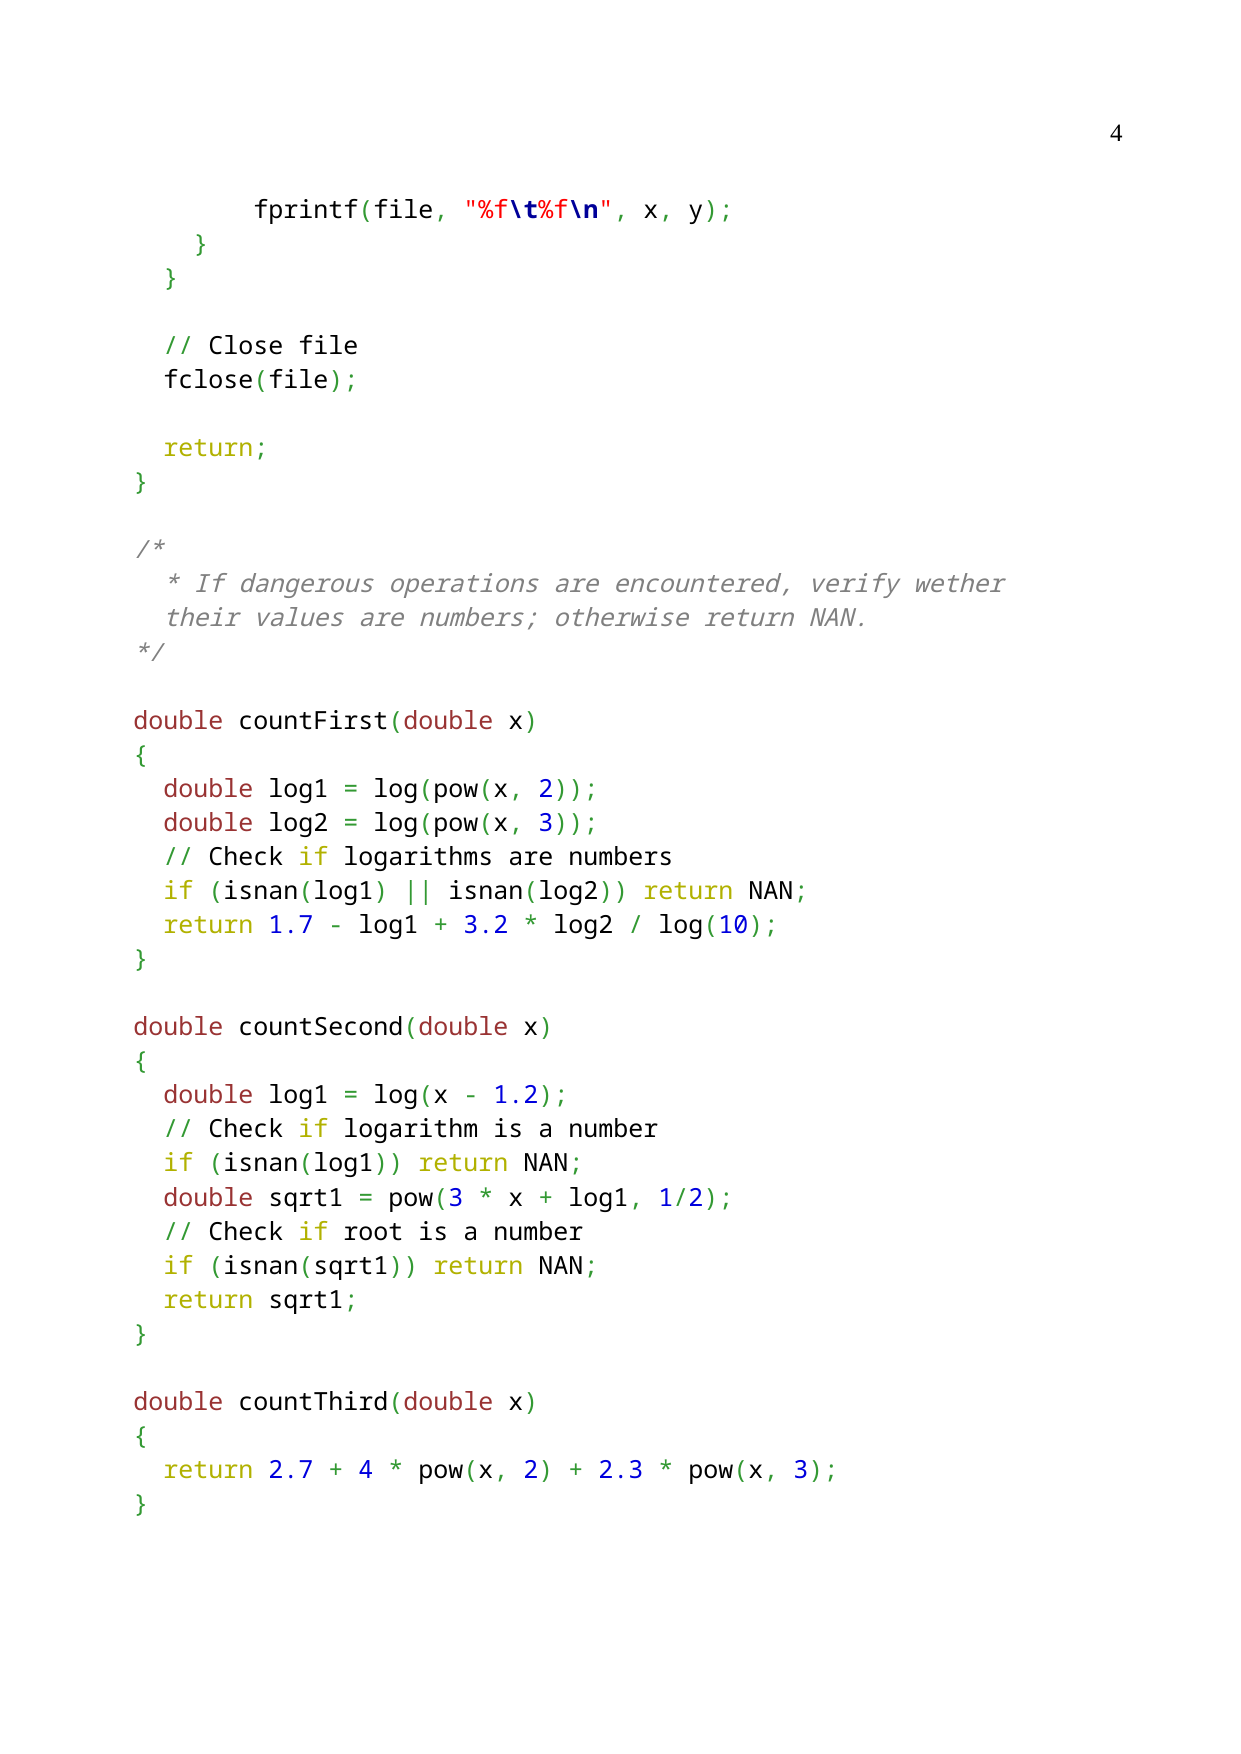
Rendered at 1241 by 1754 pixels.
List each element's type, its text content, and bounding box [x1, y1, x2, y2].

text double countSecond(double x) [118, 1009, 1122, 1043]
text their values are numbers; otherwise return NAN. [118, 600, 1122, 634]
text } [118, 941, 1122, 975]
text // Close file [118, 328, 1122, 362]
text if (isnan(log1) || isnan(log2)) return NAN; [118, 873, 1122, 907]
text double sqrt1 = pow(3 * x + log1, 1/2); [118, 1179, 1122, 1213]
text */ [118, 634, 1122, 668]
text * If dangerous operations are encountered, verify wether [118, 566, 1122, 600]
text // Check if logarithms are numbers [118, 838, 1122, 873]
text return 2.7 + 4 * pow(x, 2) + 2.3 * pow(x, 3); [118, 1452, 1122, 1486]
text return 1.7 - log1 + 3.2 * log2 / log(10); [118, 907, 1122, 941]
text } [118, 225, 1122, 259]
text } [118, 1486, 1122, 1535]
text return sqrt1; [118, 1281, 1122, 1315]
text double countFirst(double x) [118, 702, 1122, 736]
text { [118, 1043, 1122, 1077]
text } [118, 259, 1122, 293]
text fclose(file); [118, 362, 1122, 396]
text } [118, 1315, 1122, 1349]
text return; [118, 430, 1122, 464]
text // Check if root is a number [118, 1213, 1122, 1247]
text if (isnan(sqrt1)) return NAN; [118, 1247, 1122, 1281]
text fprintf(file, "%f\t%f\n", x, y); [118, 176, 1122, 225]
text { [118, 1418, 1122, 1452]
text /* [118, 532, 1122, 566]
text } [118, 464, 1122, 498]
text // Check if logarithm is a number [118, 1111, 1122, 1145]
text if (isnan(log1)) return NAN; [118, 1145, 1122, 1179]
text { [118, 736, 1122, 770]
text double log1 = log(x - 1.2); [118, 1077, 1122, 1111]
text double log2 = log(pow(x, 3)); [118, 804, 1122, 838]
text double log1 = log(pow(x, 2)); [118, 770, 1122, 804]
text double countThird(double x) [118, 1383, 1122, 1418]
